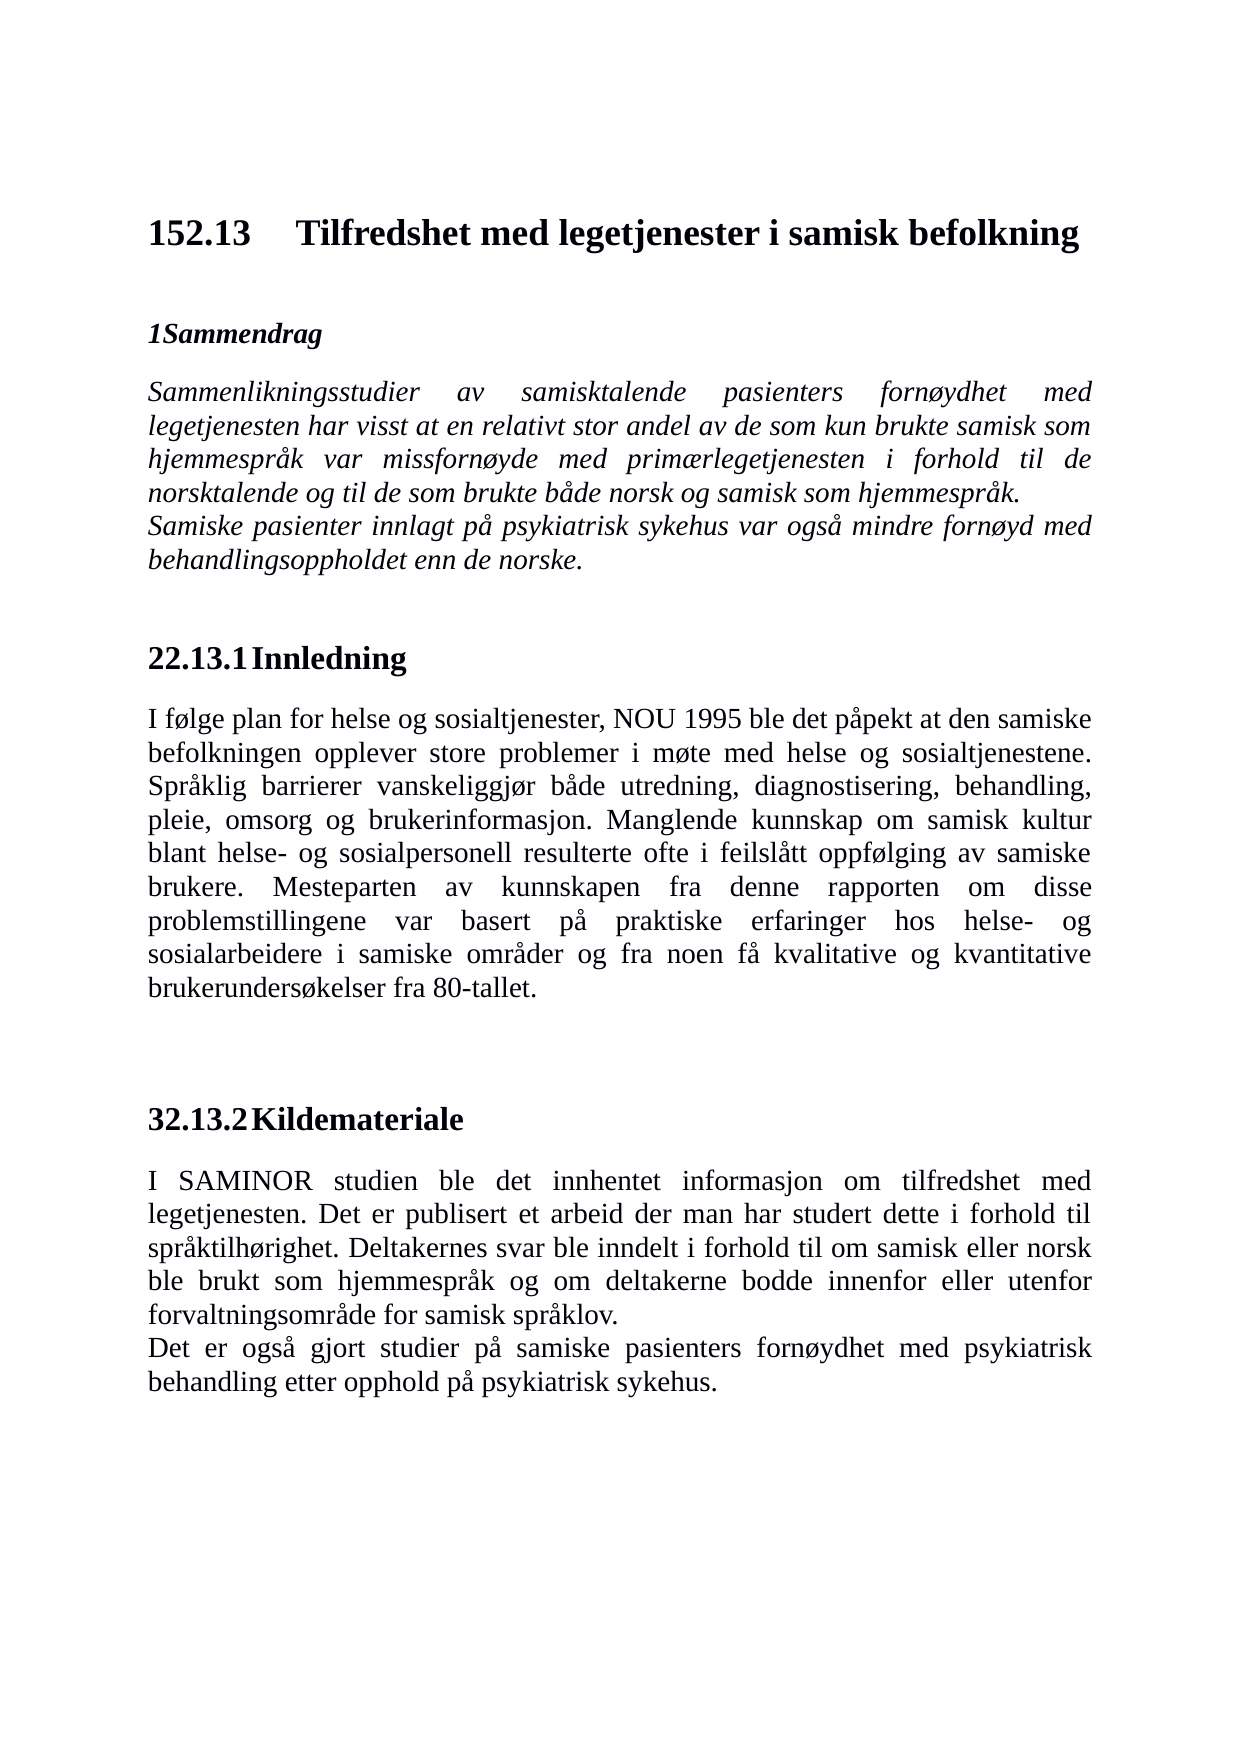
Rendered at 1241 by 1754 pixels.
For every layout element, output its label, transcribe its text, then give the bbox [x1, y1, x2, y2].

subtitle 2.13.1 Innledning [148, 638, 1093, 676]
subtitle I SAMINOR studien ble det innhentet informasjon om tilfredshet med legetjenesten. Det er publisert et arbeid der man har studert dette i forhold til språktilhørighet. Deltakernes svar ble inndelt i forhold til om samisk eller norsk ble brukt som hjemmespråk og om deltakerne bodde innenfor eller utenfor forvaltningsområde for samisk språklov. [148, 1163, 1093, 1330]
subtitle Det er også gjort studier på samiske pasienters fornøydhet med psykiatrisk behandling etter opphold på psykiatrisk sykehus. [148, 1330, 1093, 1397]
text I følge plan for helse og sosialtjenester, NOU 1995 ble det påpekt at den samiske befolkningen opplever store problemer i møte med helse og sosialtjenestene. Språklig barrierer vanskeliggjør både utredning, diagnostisering, behandling, pleie, omsorg og brukerinformasjon. Manglende kunnskap om samisk kultur blant helse- og sosialpersonell resulterte ofte i feilslått oppfølging av samiske brukere. Mesteparten av kunnskapen fra denne rapporten om disse problemstillingene var basert på praktiske erfaringer hos helse- og sosialarbeidere i samiske områder og fra noen få kvalitative og kvantitative brukerundersøkelser fra 80-tallet. [148, 701, 1093, 1003]
text Samiske pasienter innlagt på psykiatrisk sykehus var også mindre fornøyd med behandlingsoppholdet enn de norske. [148, 508, 1093, 576]
subtitle 2.13 Tilfredshet med legetjenester i samisk befolkning [148, 210, 1093, 253]
text Sammenlikningsstudier av samisktalende pasienters fornøydhet med legetjenesten har visst at en relativt stor andel av de som kun brukte samisk som hjemmespråk var missfornøyde med primærlegetjenesten i forhold til de norsktalende og til de som brukte både norsk og samisk som hjemmespråk. [148, 374, 1093, 508]
subtitle 2.13.2 Kildemateriale [148, 1099, 1093, 1138]
subtitle Sammendrag [148, 316, 1093, 349]
